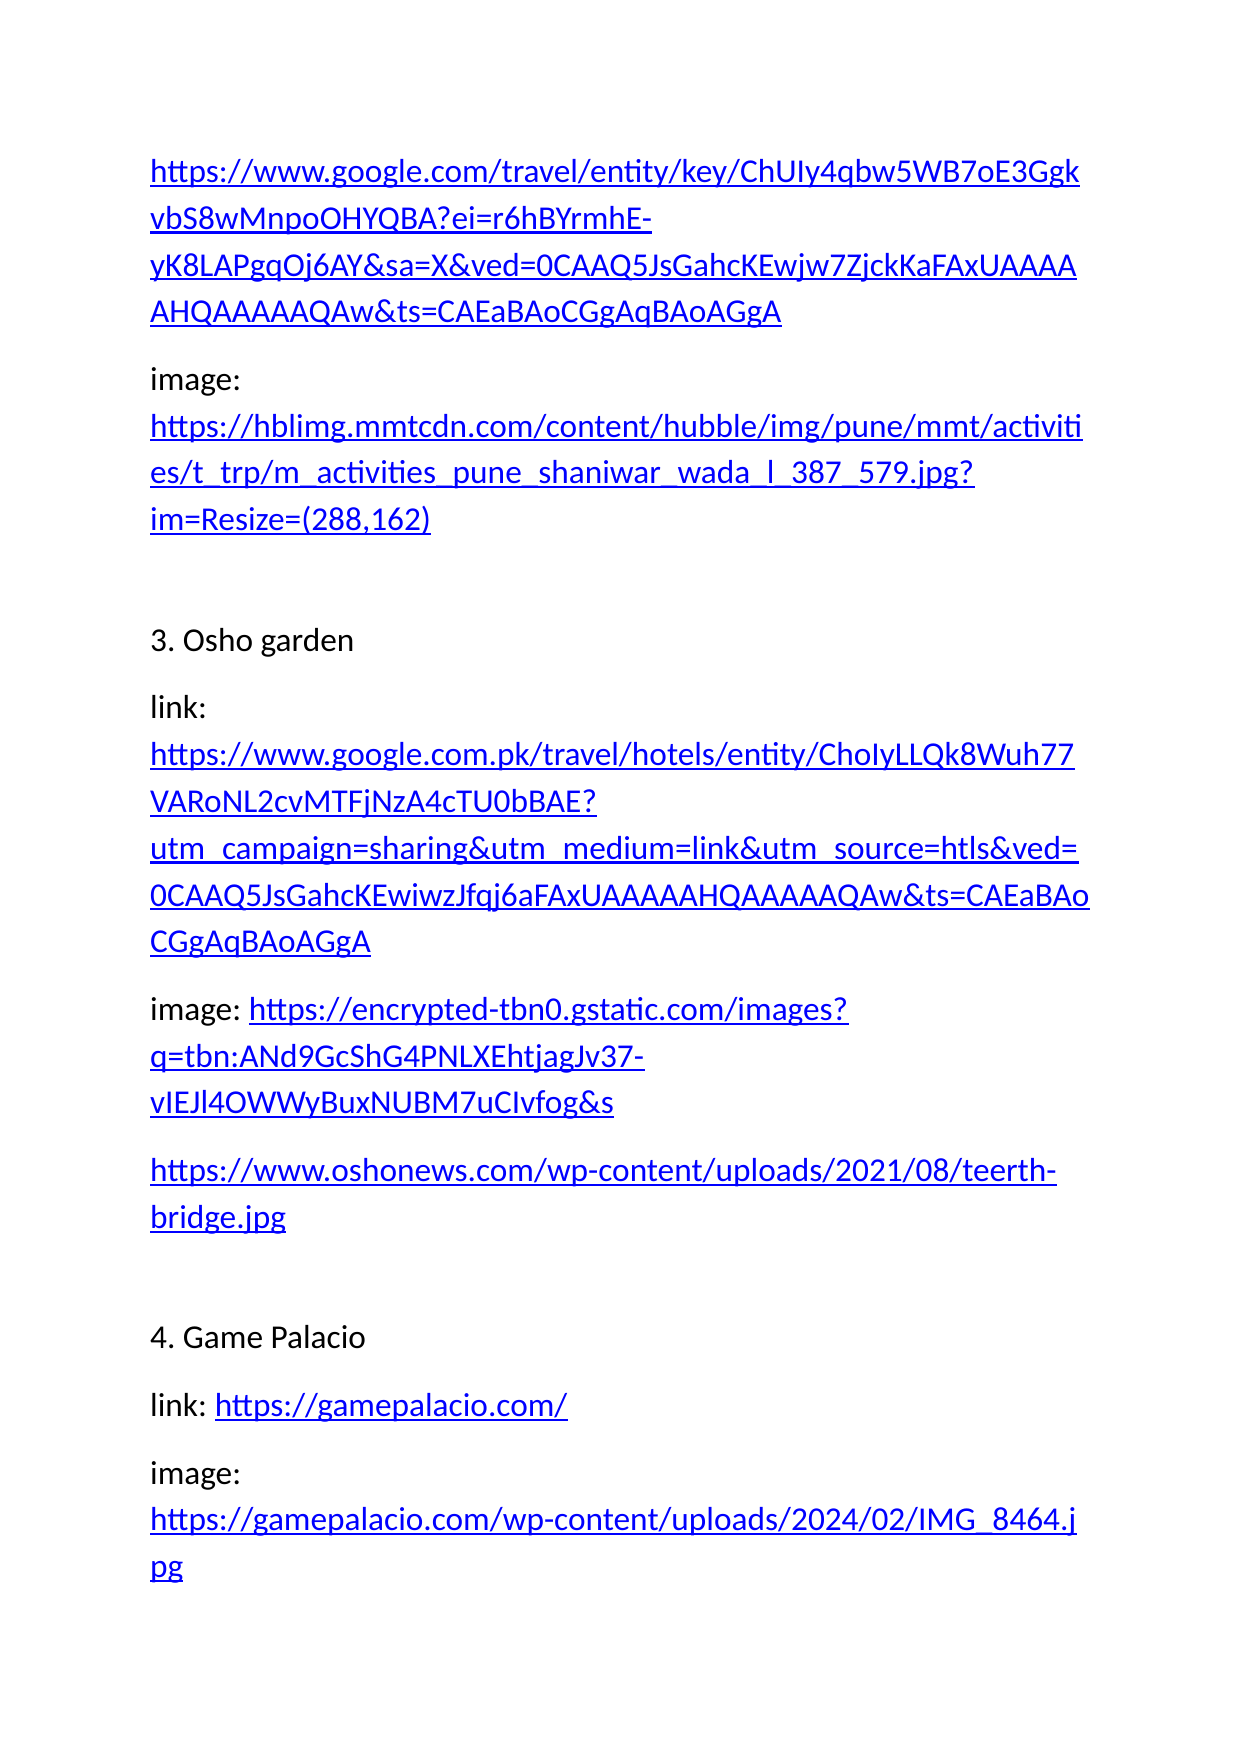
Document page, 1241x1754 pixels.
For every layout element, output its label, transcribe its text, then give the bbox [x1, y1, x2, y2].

text 3. Osho garden [150, 619, 1090, 659]
text image: https://gamepalacio.com/wp-content/uploads/2024/02/IMG_8464.jpg [150, 1452, 1090, 1586]
text image: https://encrypted-tbn0.gstatic.com/images?q=tbn:ANd9GcShG4PNLXEhtjagJv37-vIEJl4OWWyBuxNUBM7uCIvfog&s [150, 988, 1090, 1122]
text image: https://hblimg.mmtcdn.com/content/hubble/img/pune/mmt/activities/t_trp/m_activities_pune_shaniwar_wada_l_387_579.jpg?im=Resize=(288,162) [150, 358, 1090, 539]
text link: https://gamepalacio.com/ [150, 1384, 1090, 1425]
text https://www.google.com/travel/entity/key/ChUIy4qbw5WB7oE3GgkvbS8wMnpoOHYQBA?ei=r6hBYrmhE-yK8LAPgqOj6AY&sa=X&ved=0CAAQ5JsGahcKEwjw7ZjckKaFAxUAAAAAHQAAAAAQAw&ts=CAEaBAoCGgAqBAoAGgA [150, 150, 1090, 331]
text CGgAqBAoAGgA [150, 910, 1090, 961]
text link: https://www.google.com.pk/travel/hotels/entity/ChoIyLLQk8Wuh77VARoNL2cvMTFjNzA4cTU0bBAE?utm_campaign=sharing&utm_medium=link&utm_source=htls&ved=0CAAQ5JsGahcKEwiwzJfqj6aFAxUAAAAAHQAAAAAQAw&ts=CAEaBAo [150, 686, 1090, 908]
text https://www.oshonews.com/wp-content/uploads/2021/08/teerth-bridge.jpg [150, 1149, 1090, 1237]
text 4. Game Palacio [150, 1316, 1090, 1357]
